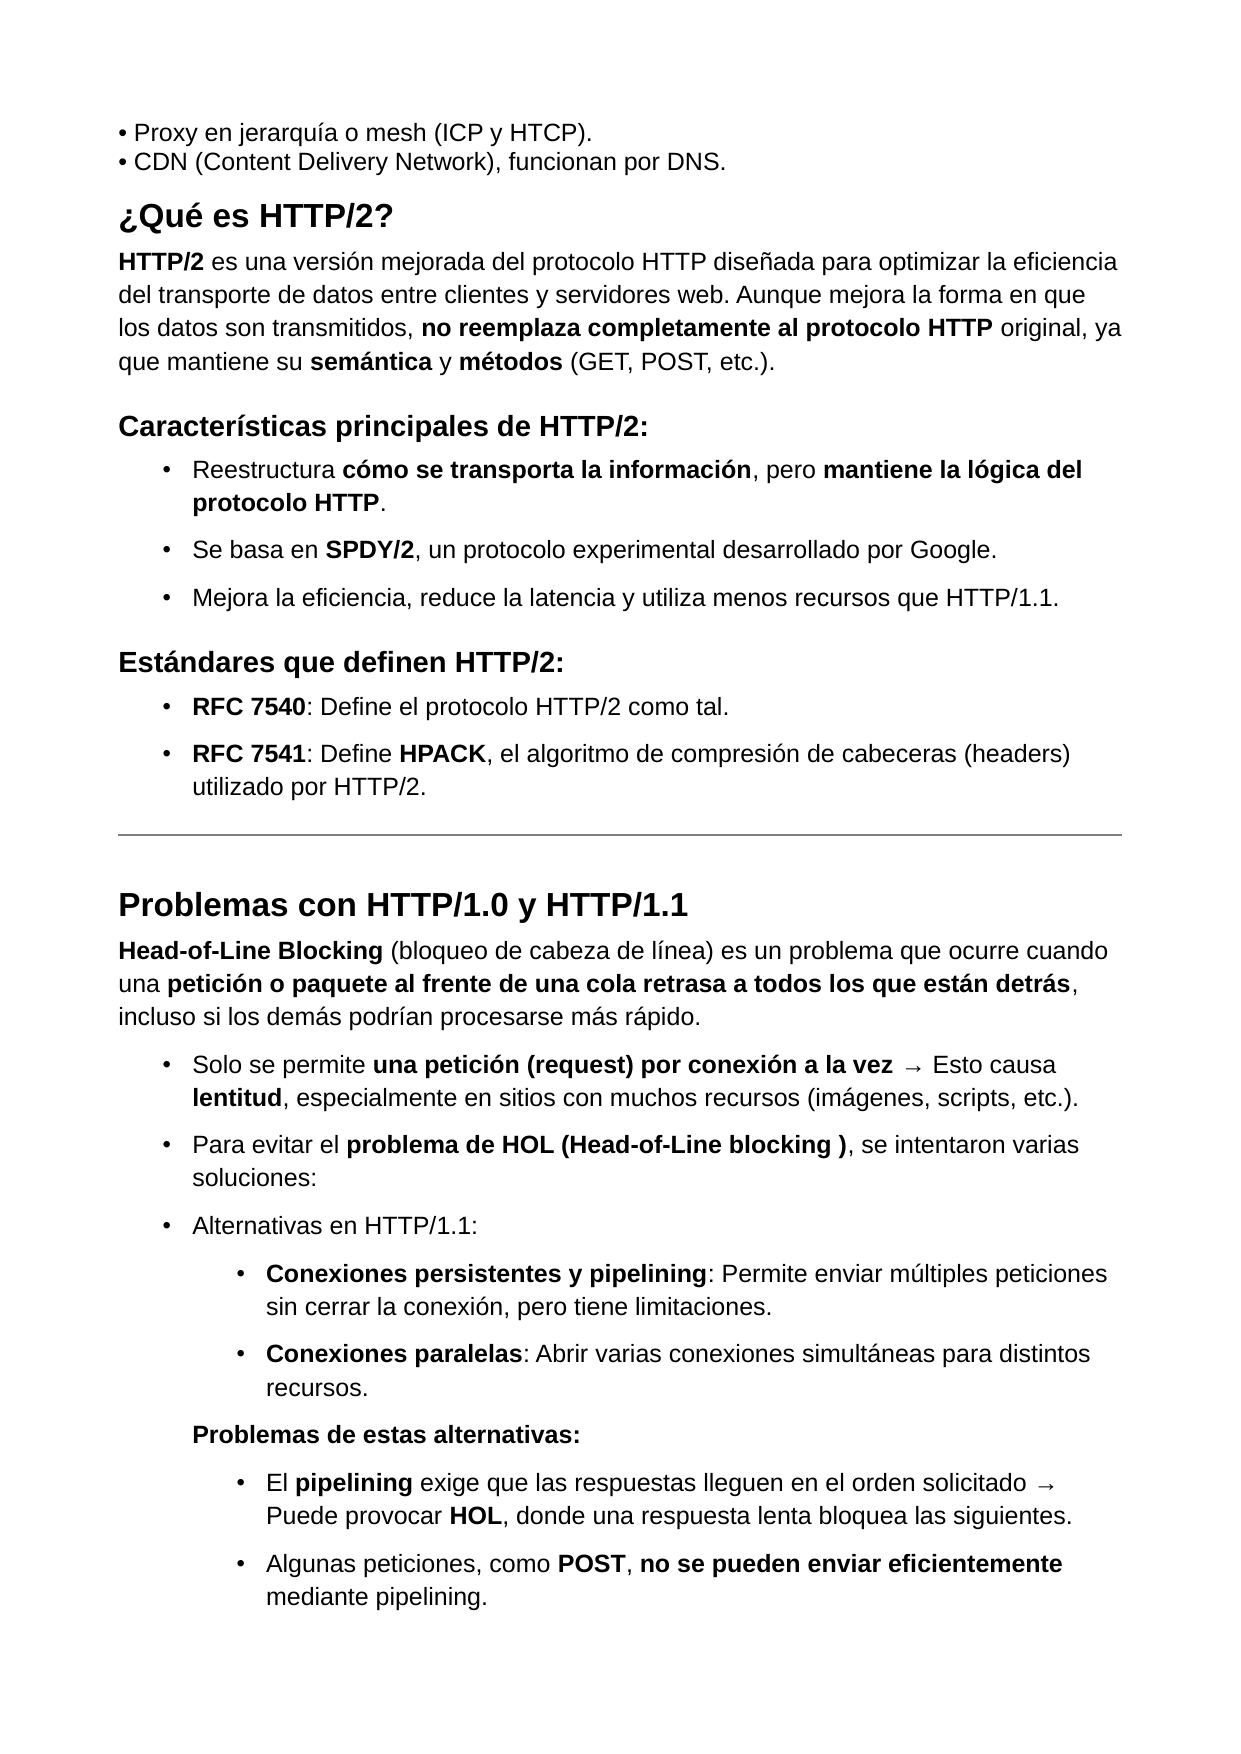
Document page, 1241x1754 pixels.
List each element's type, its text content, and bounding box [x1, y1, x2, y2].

list El pipelining exige que las respuestas lleguen en el orden solicitado → Puede provocar HOL, donde una respuesta lenta bloquea las siguientes. [236, 1468, 1122, 1530]
list Mejora la eficiencia, reduce la latencia y utiliza menos recursos que HTTP/1.1. [162, 583, 1122, 612]
list Conexiones persistentes y pipelining: Permite enviar múltiples peticiones sin cerrar la conexión, pero tiene limitaciones. [236, 1259, 1122, 1321]
list RFC 7541: Define HPACK, el algoritmo de compresión de cabeceras (headers) utilizado por HTTP/2. [162, 739, 1122, 801]
list Alternativas en HTTP/1.1: [162, 1211, 1122, 1240]
list Solo se permite una petición (request) por conexión a la vez → Esto causa lentitud, especialmente en sitios con muchos recursos (imágenes, scripts, etc.). [162, 1049, 1122, 1111]
text Head-of-Line Blocking (bloqueo de cabeza de línea) es un problema que ocurre cuando una petición o paquete al frente de una cola retrasa a todos los que están detrás, incluso si los demás podrían procesarse más rápido. [118, 936, 1122, 1031]
list RFC 7540: Define el protocolo HTTP/2 como tal. [162, 691, 1122, 720]
text HTTP/2 es una versión mejorada del protocolo HTTP diseñada para optimizar la eficiencia del transporte de datos entre clientes y servidores web. Aunque mejora la forma en que los datos son transmitidos, no reemplaza completamente al protocolo HTTP original, ya que mantiene su semántica y métodos (GET, POST, etc.). [118, 247, 1122, 375]
text • Proxy en jerarquía o mesh (ICP y HTCP). [118, 118, 1122, 147]
list Para evitar el problema de HOL (Head-of-Line blocking ), se intentaron varias soluciones: [162, 1130, 1122, 1192]
list Algunas peticiones, como POST, no se pueden enviar eficientemente mediante pipelining. [236, 1548, 1122, 1610]
list Reestructura cómo se transporta la información, pero mantiene la lógica del protocolo HTTP. [162, 455, 1122, 517]
subtitle Estándares que definen HTTP/2: [118, 645, 1122, 679]
text Problemas de estas alternativas: [118, 1420, 1122, 1449]
text • CDN (Content Delivery Network), funcionan por DNS. [118, 147, 1122, 176]
subtitle Problemas con HTTP/1.0 y HTTP/1.1 [118, 885, 1122, 923]
list Se basa en SPDY/2, un protocolo experimental desarrollado por Google. [162, 535, 1122, 564]
subtitle Características principales de HTTP/2: [118, 409, 1122, 442]
subtitle ¿Qué es HTTP/2? [118, 196, 1122, 235]
list Conexiones paralelas: Abrir varias conexiones simultáneas para distintos recursos. [236, 1339, 1122, 1401]
